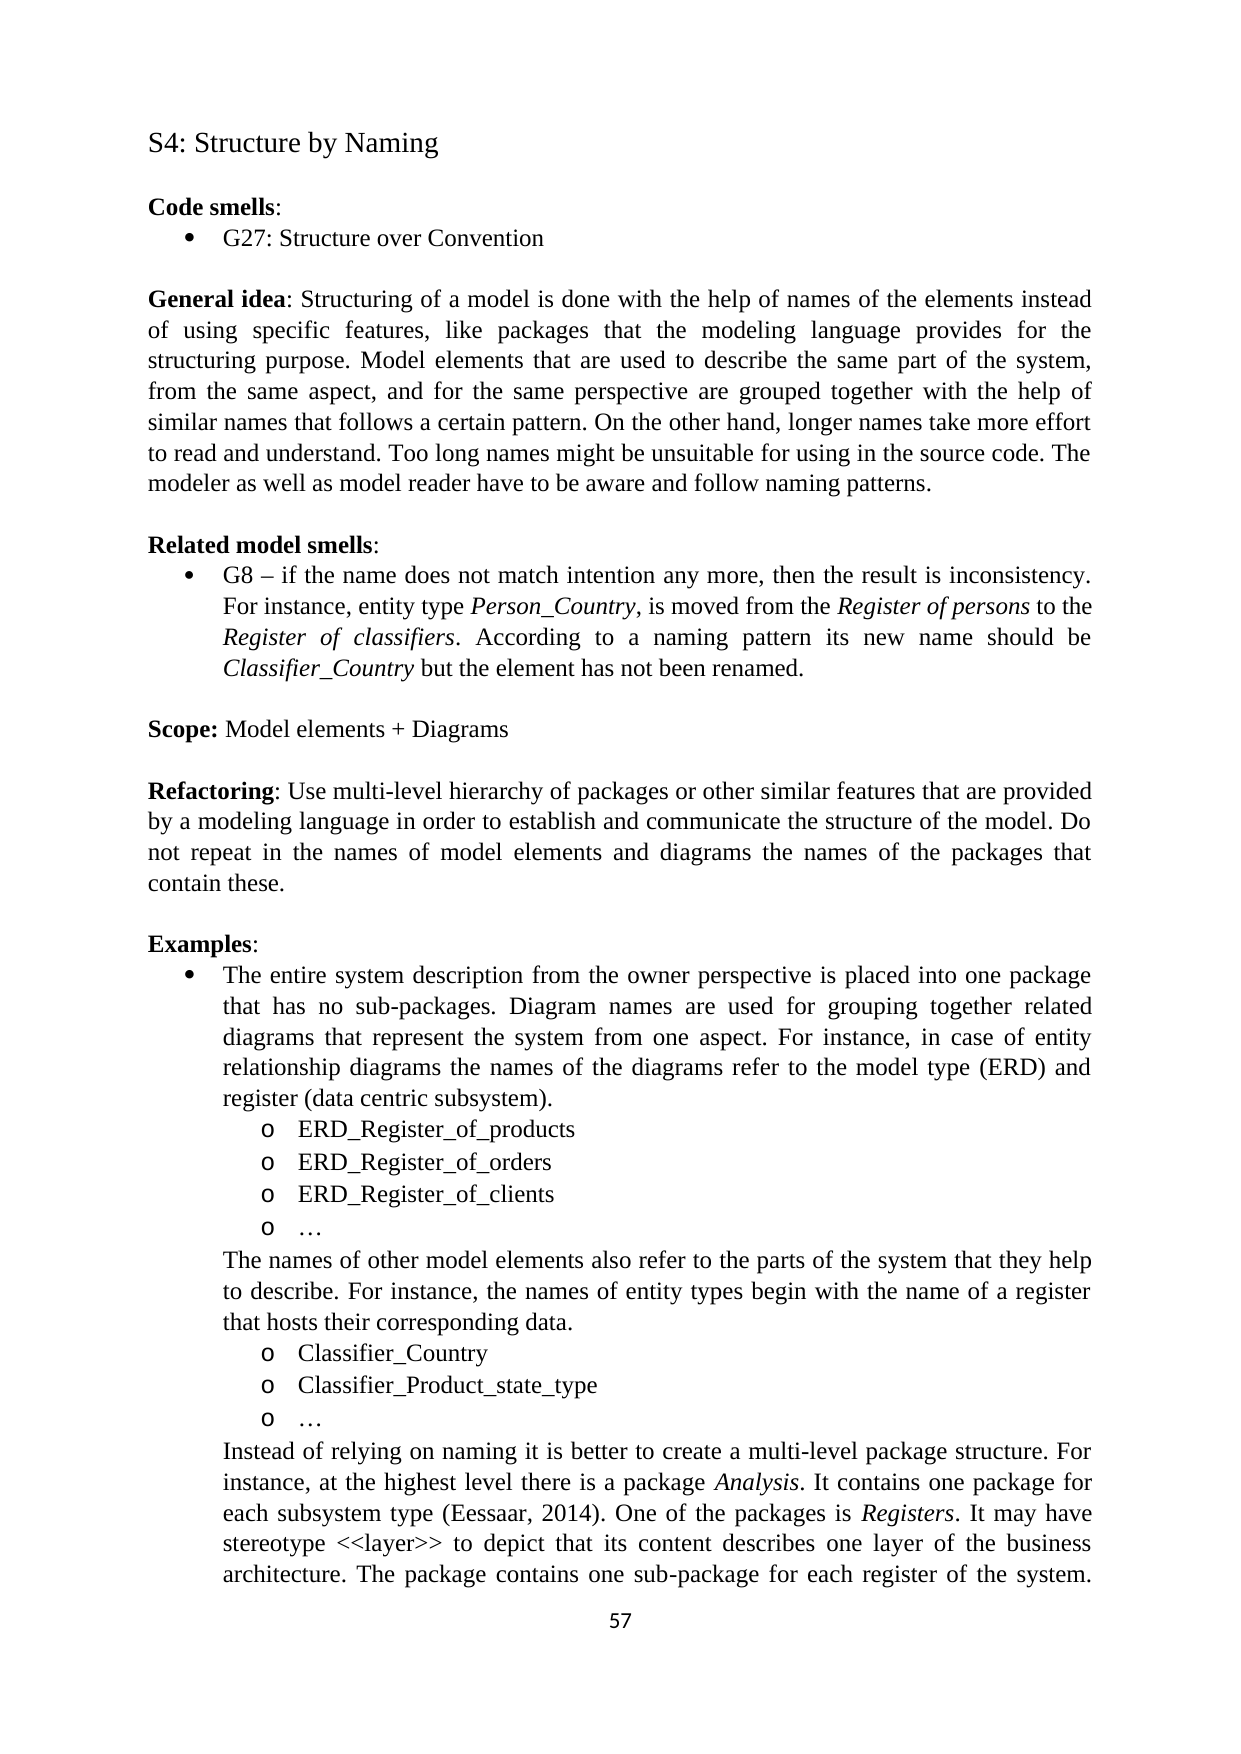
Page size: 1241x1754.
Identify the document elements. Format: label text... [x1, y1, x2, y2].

list … [260, 1212, 1093, 1243]
list The names of other model elements also refer to the parts of the system that they help to describe. For instance, the names of entity types begin with the name of a register that hosts their corresponding data. [223, 1245, 1093, 1336]
text Examples: [148, 929, 1093, 958]
list The entire system description from the owner perspective is placed into one package that has no sub‑packages. Diagram names are used for grouping together related diagrams that represent the system from one aspect. For instance, in case of entity relationship diagrams the names of the diagrams refer to the model type (ERD) and register (data centric subsystem). [185, 960, 1093, 1112]
text Related model smells: [148, 530, 1093, 559]
subtitle S4: Structure by Naming [148, 125, 1093, 159]
list Instead of relying on naming it is better to create a multi-level package structure. For instance, at the highest level there is a package Analysis. It contains one package for each subsystem type (Eessaar, 2014). One of the packages is Registers. It may have stereotype <<layer>> to depict that its content describes one layer of the business architecture. The package contains one sub‑package for each register of the system. [223, 1436, 1093, 1588]
text General idea: Structuring of a model is done with the help of names of the elements instead of using specific features, like packages that the modeling language provides for the structuring purpose. Model elements that are used to describe the same part of the system, from the same aspect, and for the same perspective are grouped together with the help of similar names that follows a certain pattern. On the other hand, longer names take more effort to read and understand. Too long names might be unsuitable for using in the source code. The modeler as well as model reader have to be aware and follow naming patterns. [148, 284, 1093, 497]
list G8 – if the name does not match intention any more, then the result is inconsistency. For instance, entity type Person_Country, is moved from the Register of persons to the Register of classifiers. According to a naming pattern its new name should be Classifier_Country but the element has not been renamed. [185, 561, 1093, 682]
text Code smells: [148, 192, 1093, 221]
list ERD_Register_of_products [260, 1114, 1093, 1144]
text Refactoring: Use multi-level hierarchy of packages or other similar features that are provided by a modeling language in order to establish and communicate the structure of the model. Do not repeat in the names of model elements and diagrams the names of the packages that contain these. [148, 776, 1093, 897]
list … [260, 1403, 1093, 1434]
list G27: Structure over Convention [185, 223, 1093, 251]
list ERD_Register_of_orders [260, 1147, 1093, 1177]
text Scope: Model elements + Diagrams [148, 714, 1093, 743]
list Classifier_Country [260, 1338, 1093, 1368]
list ERD_Register_of_clients [260, 1179, 1093, 1210]
list Classifier_Product_state_type [260, 1371, 1093, 1401]
